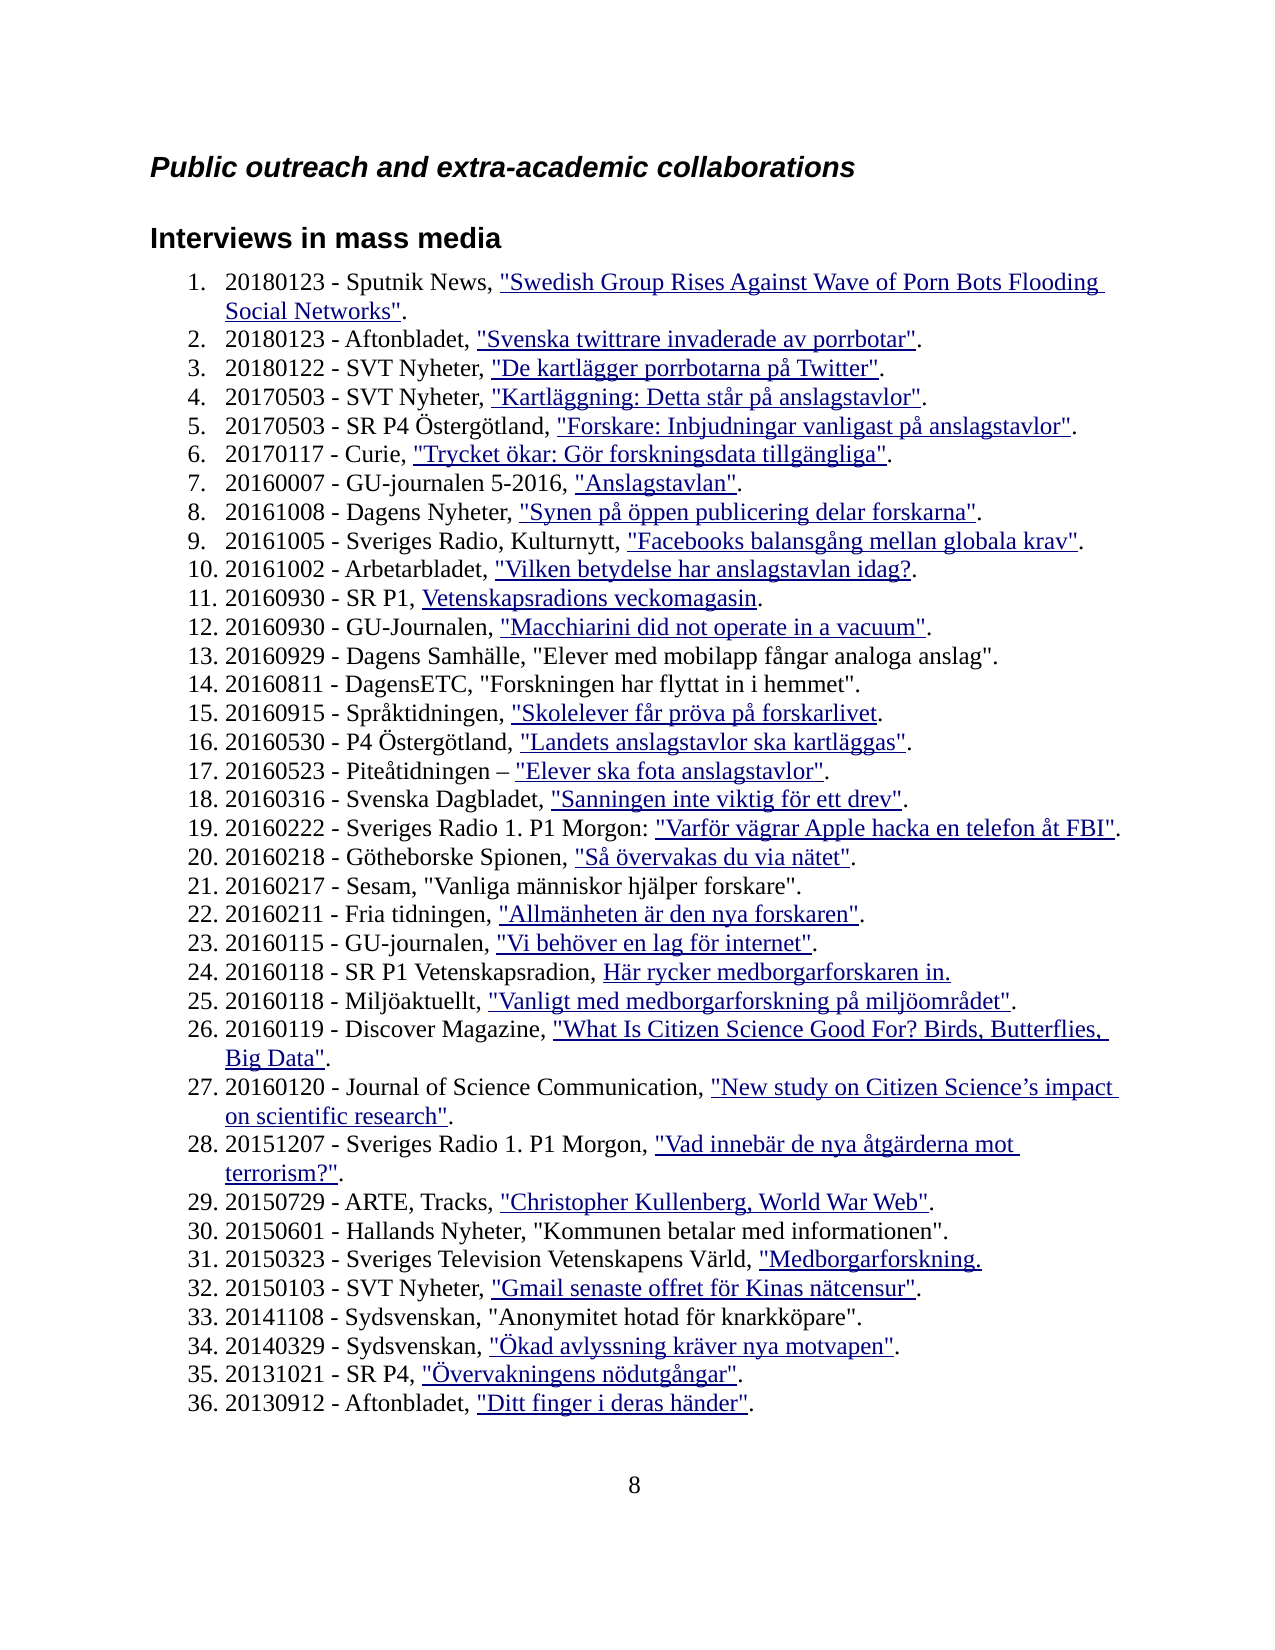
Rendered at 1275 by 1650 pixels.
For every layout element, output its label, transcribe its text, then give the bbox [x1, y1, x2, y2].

list 20161002 - Arbetarbladet, "Vilken betydelse har anslagstavlan idag?. [187, 554, 1125, 583]
list 20150103 - SVT Nyheter, "Gmail senaste offret för Kinas nätcensur". [187, 1273, 1125, 1302]
list 20160118 - Miljöaktuellt, "Vanligt med medborgarforskning på miljöområdet". [187, 986, 1125, 1014]
list 20160218 - Götheborske Spionen, "Så övervakas du via nätet". [187, 842, 1125, 871]
list 20160930 - GU-Journalen, "Macchiarini did not operate in a vacuum". [187, 612, 1125, 641]
list 20160811 - DagensETC, "Forskningen har flyttat in i hemmet". [187, 669, 1125, 698]
list 20160118 - SR P1 Vetenskapsradion, Här rycker medborgarforskaren in. [187, 957, 1125, 986]
list 20160316 - Svenska Dagbladet, "Sanningen inte viktig för ett drev". [187, 784, 1125, 813]
list 20140329 - Sydsvenskan, "Ökad avlyssning kräver nya motvapen". [187, 1331, 1125, 1359]
list 20170117 - Curie, "Trycket ökar: Gör forskningsdata tillgängliga". [187, 439, 1125, 468]
list 20160929 - Dagens Samhälle, "Elever med mobilapp fångar analoga anslag". [187, 641, 1125, 669]
list 20180122 - SVT Nyheter, "De kartlägger porrbotarna på Twitter". [187, 353, 1125, 382]
subtitle Public outreach and extra-academic collaborations [150, 150, 1125, 183]
list 20160119 - Discover Magazine, "What Is Citizen Science Good For? Birds, Butterflies, Big Data". [187, 1014, 1125, 1072]
list 20150601 - Hallands Nyheter, "Kommunen betalar med informationen". [187, 1216, 1125, 1244]
list 20150323 - Sveriges Television Vetenskapens Värld, "Medborgarforskning. [187, 1244, 1125, 1273]
list 20160115 - GU-journalen, "Vi behöver en lag för internet". [187, 928, 1125, 957]
list 20160530 - P4 Östergötland, "Landets anslagstavlor ska kartläggas". [187, 727, 1125, 756]
list 20151207 - Sveriges Radio 1. P1 Morgon, "Vad innebär de nya åtgärderna mot terrorism?". [187, 1129, 1125, 1187]
list 20160915 - Språktidningen, "Skolelever får pröva på forskarlivet. [187, 698, 1125, 727]
list 20160217 - Sesam, "Vanliga människor hjälper forskare". [187, 871, 1125, 899]
subtitle Interviews in mass media [150, 221, 1125, 254]
list 20160120 - Journal of Science Communication, "New study on Citizen Science’s impact on scientific research". [187, 1072, 1125, 1129]
list 20150729 - ARTE, Tracks, "Christopher Kullenberg, World War Web". [187, 1187, 1125, 1216]
list 20180123 - Sputnik News, "Swedish Group Rises Against Wave of Porn Bots Flooding Social Networks". [187, 267, 1125, 324]
list 20170503 - SVT Nyheter, "Kartläggning: Detta står på anslagstavlor". [187, 382, 1125, 411]
list 20161008 - Dagens Nyheter, "Synen på öppen publicering delar forskarna". [187, 497, 1125, 526]
list 20160930 - SR P1, Vetenskapsradions veckomagasin. [187, 583, 1125, 612]
list 20160523 - Piteåtidningen – "Elever ska fota anslagstavlor". [187, 756, 1125, 784]
list 20180123 - Aftonbladet, "Svenska twittrare invaderade av porrbotar". [187, 324, 1125, 353]
list 20161005 - Sveriges Radio, Kulturnytt, "Facebooks balansgång mellan globala krav". [187, 526, 1125, 554]
list 20160222 - Sveriges Radio 1. P1 Morgon: "Varför vägrar Apple hacka en telefon åt FBI". [187, 813, 1125, 842]
list 20131021 - SR P4, "Övervakningens nödutgångar". [187, 1359, 1125, 1388]
list 20160007 - GU-journalen 5-2016, "Anslagstavlan". [187, 468, 1125, 497]
list 20160211 - Fria tidningen, "Allmänheten är den nya forskaren". [187, 899, 1125, 928]
list 20141108 - Sydsvenskan, "Anonymitet hotad för knarkköpare". [187, 1302, 1125, 1331]
list 20170503 - SR P4 Östergötland, "Forskare: Inbjudningar vanligast på anslagstavlor". [187, 411, 1125, 439]
list 20130912 - Aftonbladet, "Ditt finger i deras händer". [187, 1388, 1125, 1417]
